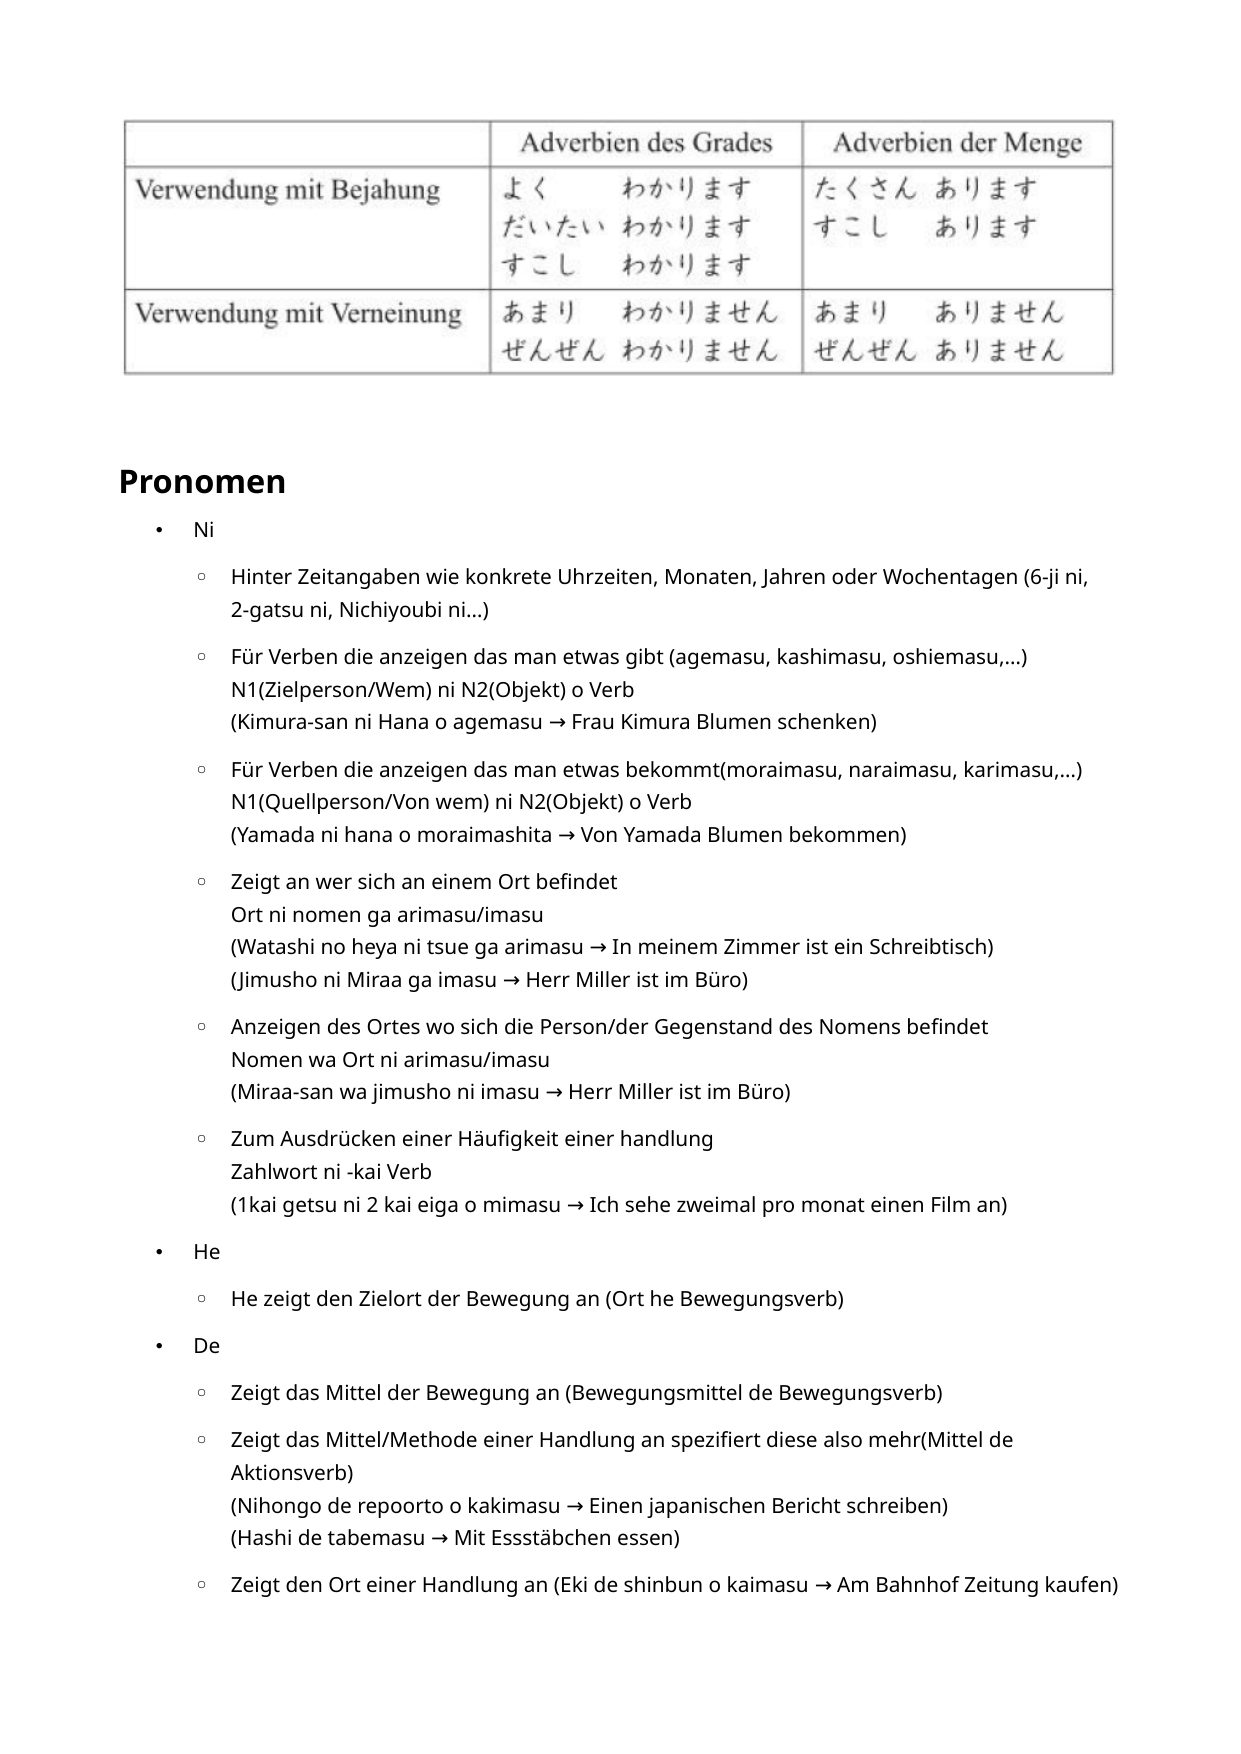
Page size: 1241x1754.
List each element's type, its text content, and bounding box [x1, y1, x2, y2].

list Hinter Zeitangaben wie konkrete Uhrzeiten, Monaten, Jahren oder Wochentagen (6-ji ni, 2-gatsu ni, Nichiyoubi ni…) [193, 562, 1122, 623]
list He [156, 1237, 1122, 1265]
list Zeigt an wer sich an einem Ort befindet Ort ni nomen ga arimasu/imasu (Watashi no heya ni tsue ga arimasu → In meinem Zimmer ist ein Schreibtisch) (Jimusho ni Miraa ga imasu → Herr Miller ist im Büro) [193, 867, 1122, 993]
list Zum Ausdrücken einer Häufigkeit einer handlung Zahlwort ni -kai Verb (1kai getsu ni 2 kai eiga o mimasu → Ich sehe zweimal pro monat einen Film an) [193, 1124, 1122, 1218]
list Anzeigen des Ortes wo sich die Person/der Gegenstand des Nomens befindet Nomen wa Ort ni arimasu/imasu (Miraa-san wa jimusho ni imasu → Herr Miller ist im Büro) [193, 1012, 1122, 1106]
picture [118, 118, 1123, 383]
list Ni [156, 515, 1122, 544]
list De [156, 1331, 1122, 1360]
list Zeigt das Mittel/Methode einer Handlung an spezifiert diese also mehr(Mittel de Aktionsverb) (Nihongo de repoorto o kakimasu → Einen japanischen Bericht schreiben) (Hashi de tabemasu → Mit Essstäbchen essen) [193, 1426, 1122, 1552]
subtitle Pronomen [118, 458, 1122, 503]
list Zeigt das Mittel der Bewegung an (Bewegungsmittel de Bewegungsverb) [193, 1378, 1122, 1407]
list He zeigt den Zielort der Bewegung an (Ort he Bewegungsverb) [193, 1284, 1122, 1312]
list Für Verben die anzeigen das man etwas bekommt(moraimasu, naraimasu, karimasu,…) N1(Quellperson/Von wem) ni N2(Objekt) o Verb (Yamada ni hana o moraimashita → Von Yamada Blumen bekommen) [193, 755, 1122, 848]
list Zeigt den Ort einer Handlung an (Eki de shinbun o kaimasu → Am Bahnhof Zeitung kaufen) [193, 1571, 1122, 1599]
list Für Verben die anzeigen das man etwas gibt (agemasu, kashimasu, oshiemasu,…) N1(Zielperson/Wem) ni N2(Objekt) o Verb (Kimura-san ni Hana o agemasu → Frau Kimura Blumen schenken) [193, 642, 1122, 736]
